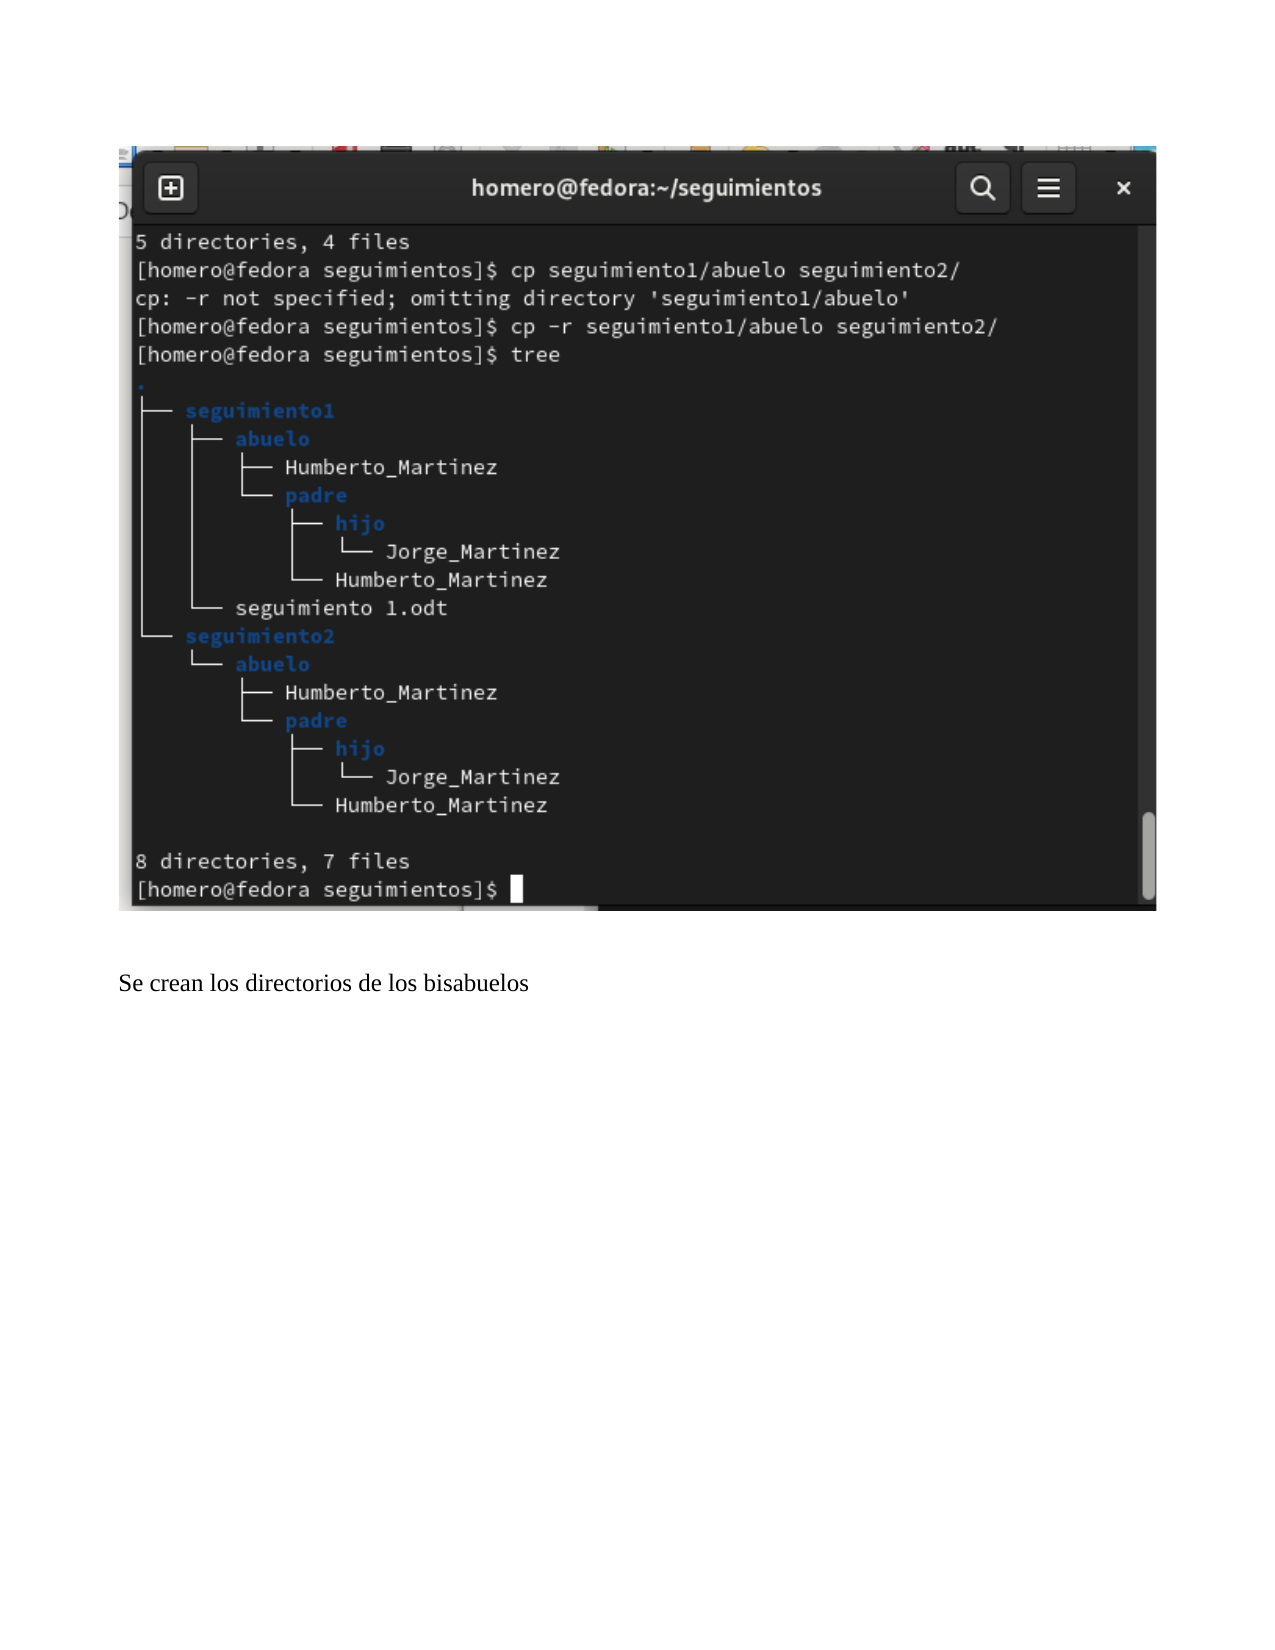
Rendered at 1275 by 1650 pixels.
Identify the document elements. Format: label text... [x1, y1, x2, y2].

text Se crean los directorios de los bisabuelos [118, 968, 1157, 997]
picture [118, 146, 1157, 911]
